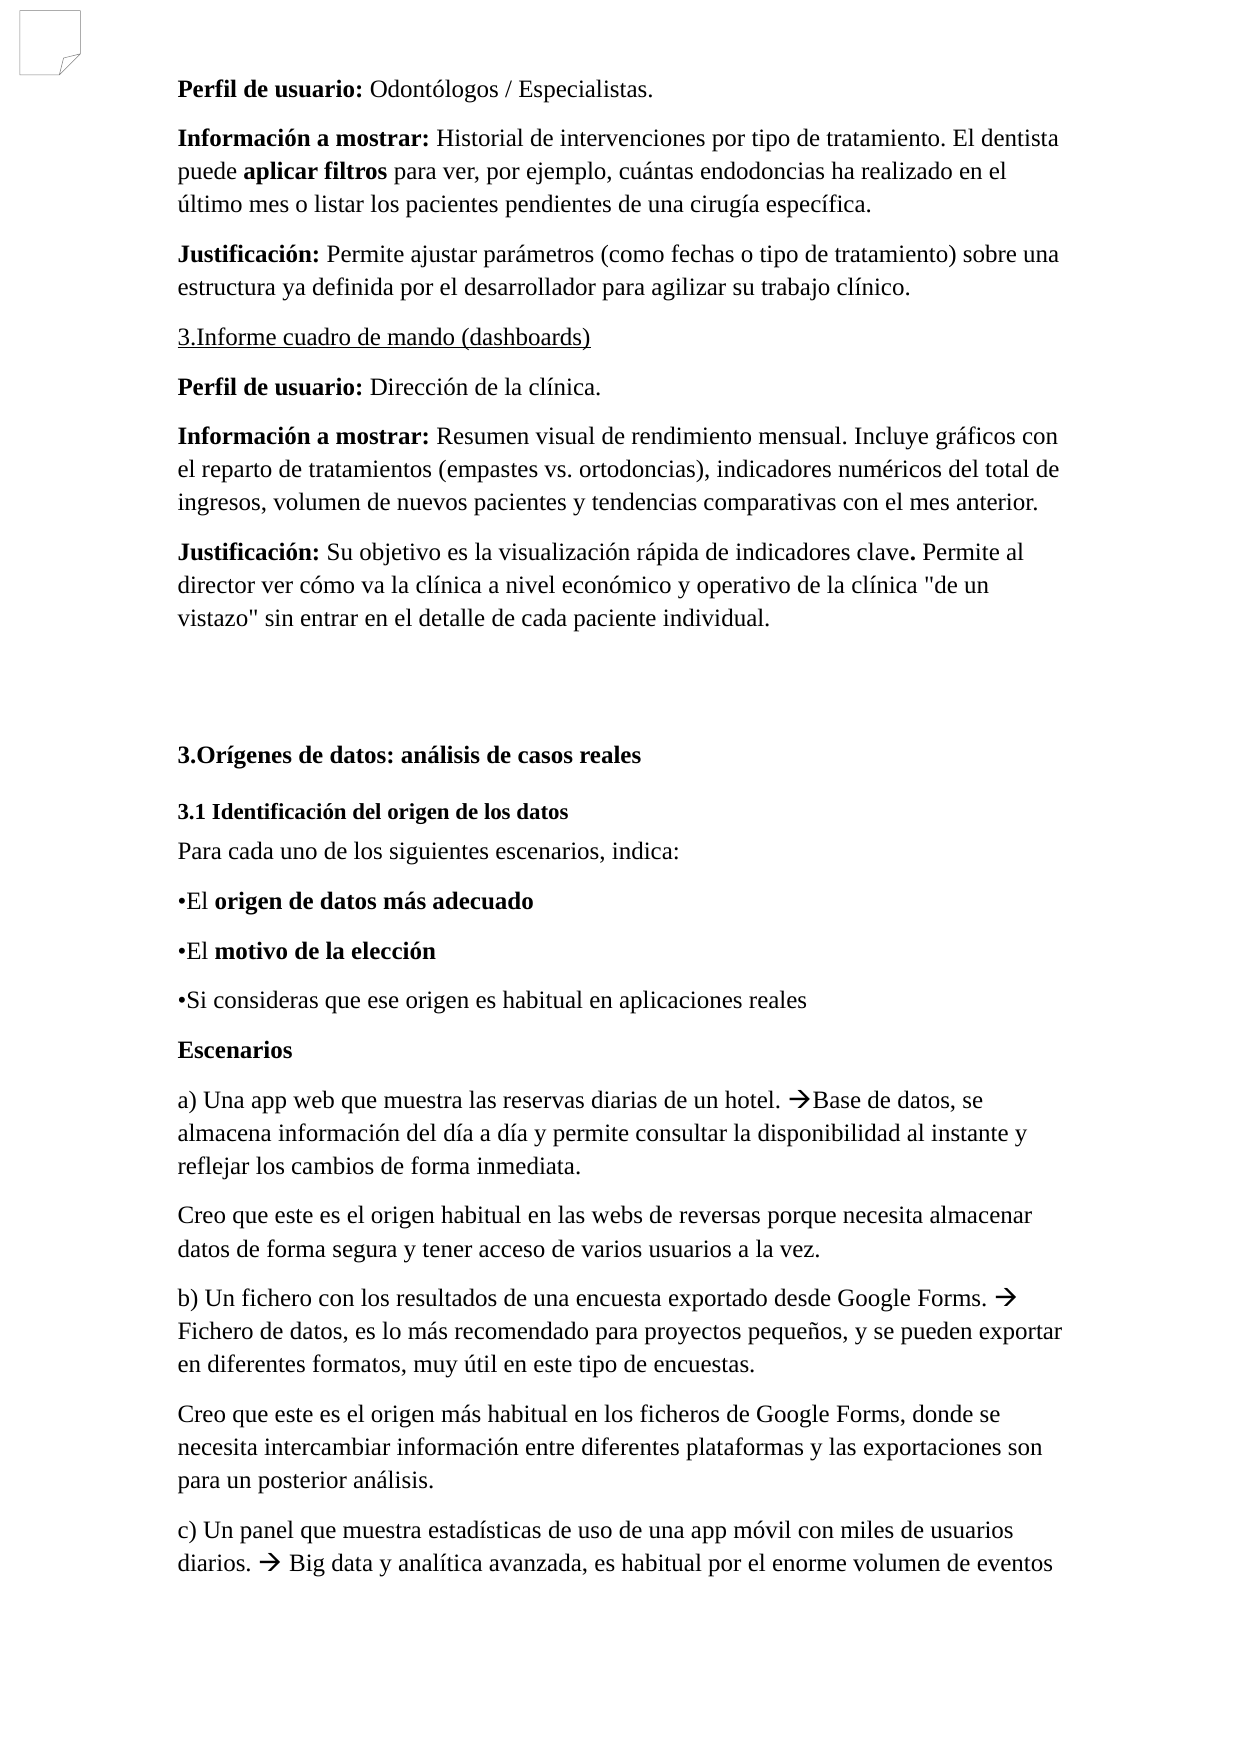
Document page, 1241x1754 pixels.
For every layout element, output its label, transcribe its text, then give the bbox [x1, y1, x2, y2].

text Justificación: Permite ajustar parámetros (como fechas o tipo de tratamiento) sobre una estructura ya definida por el desarrollador para agilizar su trabajo clínico. [177, 239, 1063, 301]
text Información a mostrar: Resumen visual de rendimiento mensual. Incluye gráficos con el reparto de tratamientos (empastes vs. ortodoncias), indicadores numéricos del total de ingresos, volumen de nuevos pacientes y tendencias comparativas con el mes anterior. [177, 421, 1063, 516]
text Justificación: Su objetivo es la visualización rápida de indicadores clave. Permite al director ver cómo va la clínica a nivel económico y operativo de la clínica "de un vistazo" sin entrar en el detalle de cada paciente individual. [177, 537, 1063, 632]
text •Si consideras que ese origen es habitual en aplicaciones reales [177, 986, 1063, 1014]
text Escenarios [177, 1035, 1063, 1064]
text •El motivo de la elección [177, 936, 1063, 964]
text Creo que este es el origen más habitual en los ficheros de Google Forms, donde se necesita intercambiar información entre diferentes plataformas y las exportaciones son para un posterior análisis. [177, 1399, 1063, 1494]
text Creo que este es el origen habitual en las webs de reversas porque necesita almacenar datos de forma segura y tener acceso de varios usuarios a la vez. [177, 1201, 1063, 1262]
text Perfil de usuario: Dirección de la clínica. [177, 372, 1063, 400]
text •El origen de datos más adecuado [177, 886, 1063, 915]
text Para cada uno de los siguientes escenarios, indica: [177, 836, 1063, 865]
subtitle 3.Orígenes de datos: análisis de casos reales [177, 740, 1063, 769]
text 3.Informe cuadro de mando (dashboards) [177, 322, 1063, 351]
text Información a mostrar: Historial de intervenciones por tipo de tratamiento. El dentista puede aplicar filtros para ver, por ejemplo, cuántas endodoncias ha realizado en el último mes o listar los pacientes pendientes de una cirugía específica. [177, 123, 1063, 218]
text c) Un panel que muestra estadísticas de uso de una app móvil con miles de usuarios diarios.  Big data y analítica avanzada, es habitual por el enorme volumen de eventos [177, 1515, 1063, 1577]
text b) Un fichero con los resultados de una encuesta exportado desde Google Forms.  Fichero de datos, es lo más recomendado para proyectos pequeños, y se pueden exportar en diferentes formatos, muy útil en este tipo de encuestas. [177, 1283, 1063, 1378]
text a) Una app web que muestra las reservas diarias de un hotel. Base de datos, se almacena información del día a día y permite consultar la disponibilidad al instante y reflejar los cambios de forma inmediata. [177, 1085, 1063, 1180]
text Perfil de usuario: Odontólogos / Especialistas. [177, 74, 1063, 102]
subtitle 3.1 Identificación del origen de los datos [177, 798, 1063, 824]
